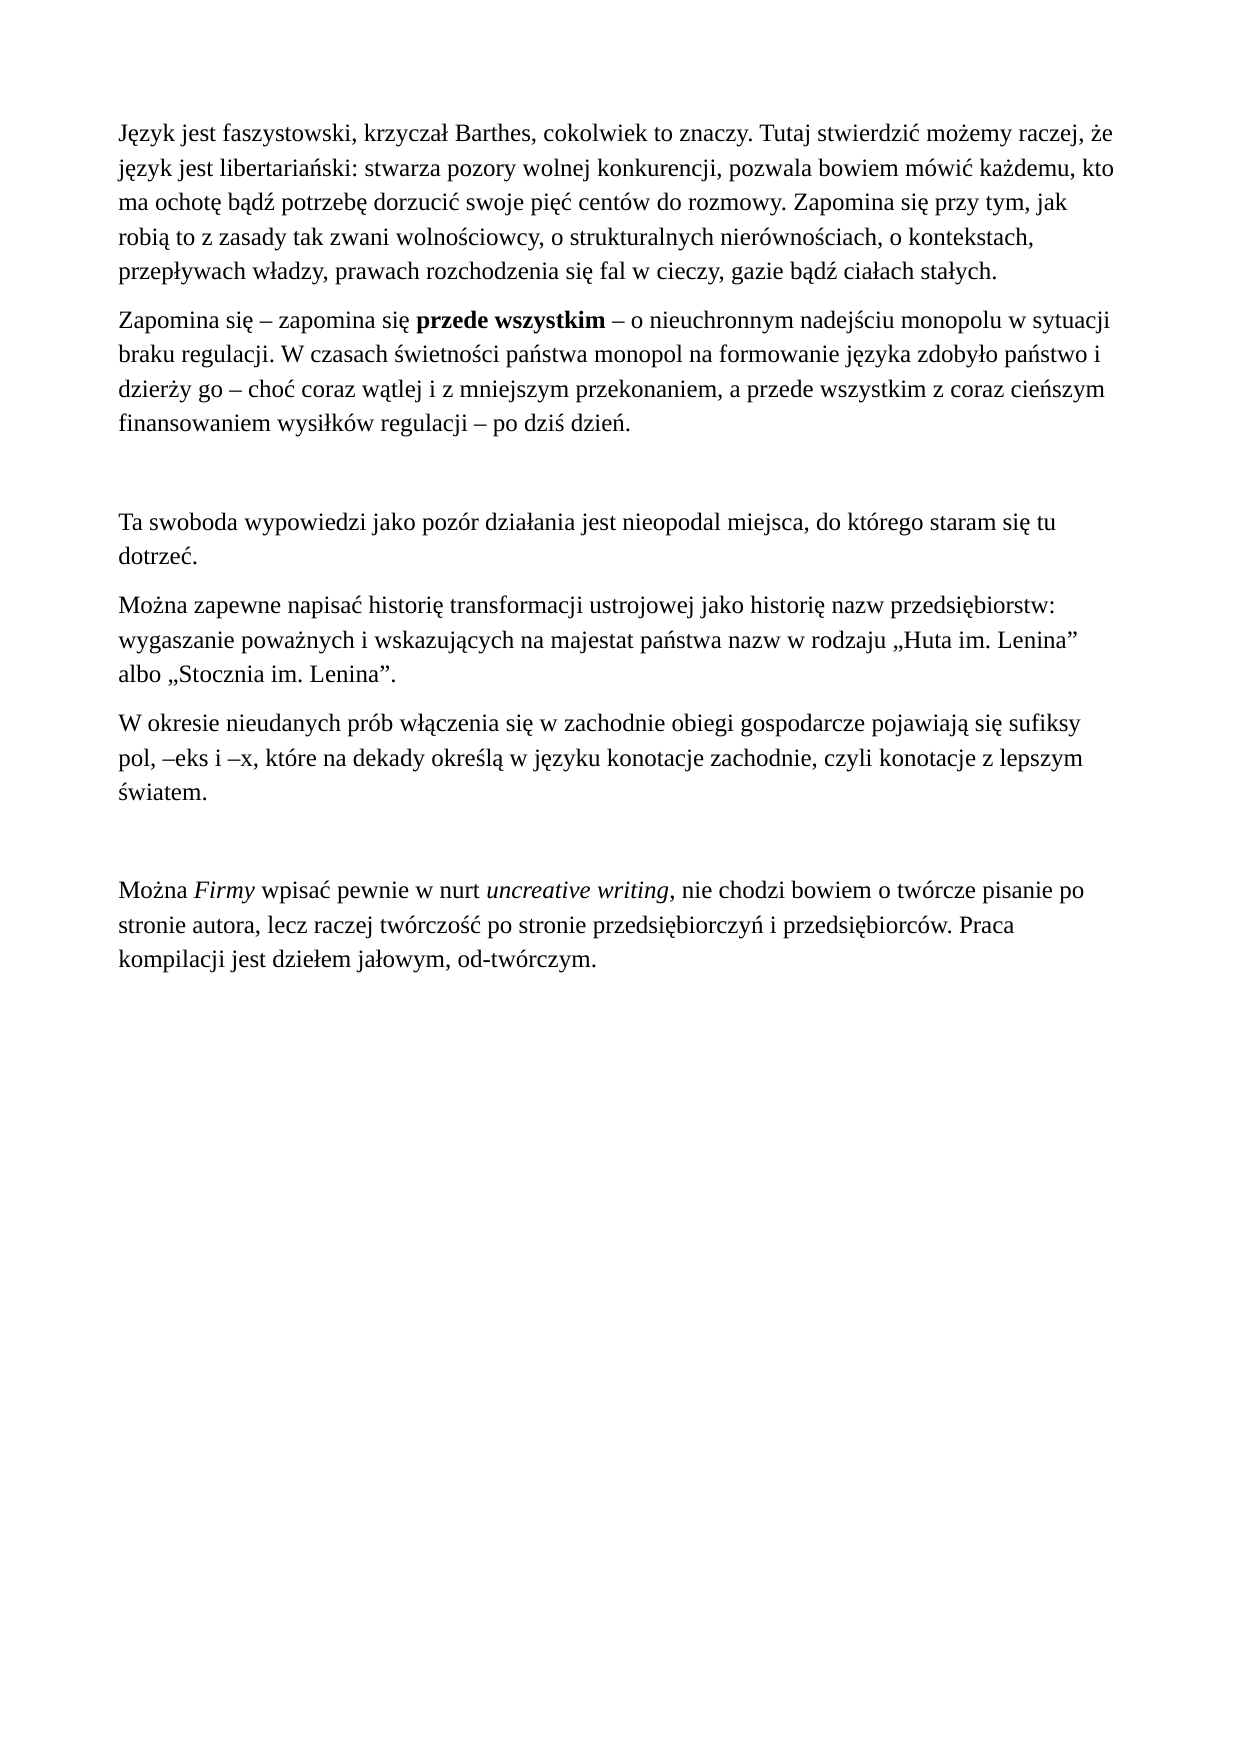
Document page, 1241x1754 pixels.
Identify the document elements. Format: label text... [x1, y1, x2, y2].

text Można Firmy wpisać pewnie w nurt uncreative writing, nie chodzi bowiem o twórcze pisanie po stronie autora, lecz raczej twórczość po stronie przedsiębiorczyń i przedsiębiorców. Praca kompilacji jest dziełem jałowym, od-twórczym. [118, 875, 1122, 973]
text Ta swoboda wypowiedzi jako pozór działania jest nieopodal miejsca, do którego staram się tu dotrzeć. [118, 507, 1122, 570]
text Język jest faszystowski, krzyczał Barthes, cokolwiek to znaczy. Tutaj stwierdzić możemy raczej, że język jest libertariański: stwarza pozory wolnej konkurencji, pozwala bowiem mówić każdemu, kto ma ochotę bądź potrzebę dorzucić swoje pięć centów do rozmowy. Zapomina się przy tym, jak robią to z zasady tak zwani wolnościowcy, o strukturalnych nierównościach, o kontekstach, przepływach władzy, prawach rozchodzenia się fal w cieczy, gazie bądź ciałach stałych. [118, 118, 1122, 285]
text Można zapewne napisać historię transformacji ustrojowej jako historię nazw przedsiębiorstw: wygaszanie poważnych i wskazujących na majestat państwa nazw w rodzaju „Huta im. Lenina” albo „Stocznia im. Lenina”. [118, 590, 1122, 688]
text W okresie nieudanych prób włączenia się w zachodnie obiegi gospodarcze pojawiają się sufiksy pol, –eks i –x, które na dekady określą w języku konotacje zachodnie, czyli konotacje z lepszym światem. [118, 708, 1122, 806]
text Zapomina się – zapomina się przede wszystkim – o nieuchronnym nadejściu monopolu w sytuacji braku regulacji. W czasach świetności państwa monopol na formowanie języka zdobyło państwo i dzierży go – choć coraz wątlej i z mniejszym przekonaniem, a przede wszystkim z coraz cieńszym finansowaniem wysiłków regulacji – po dziś dzień. [118, 305, 1122, 437]
